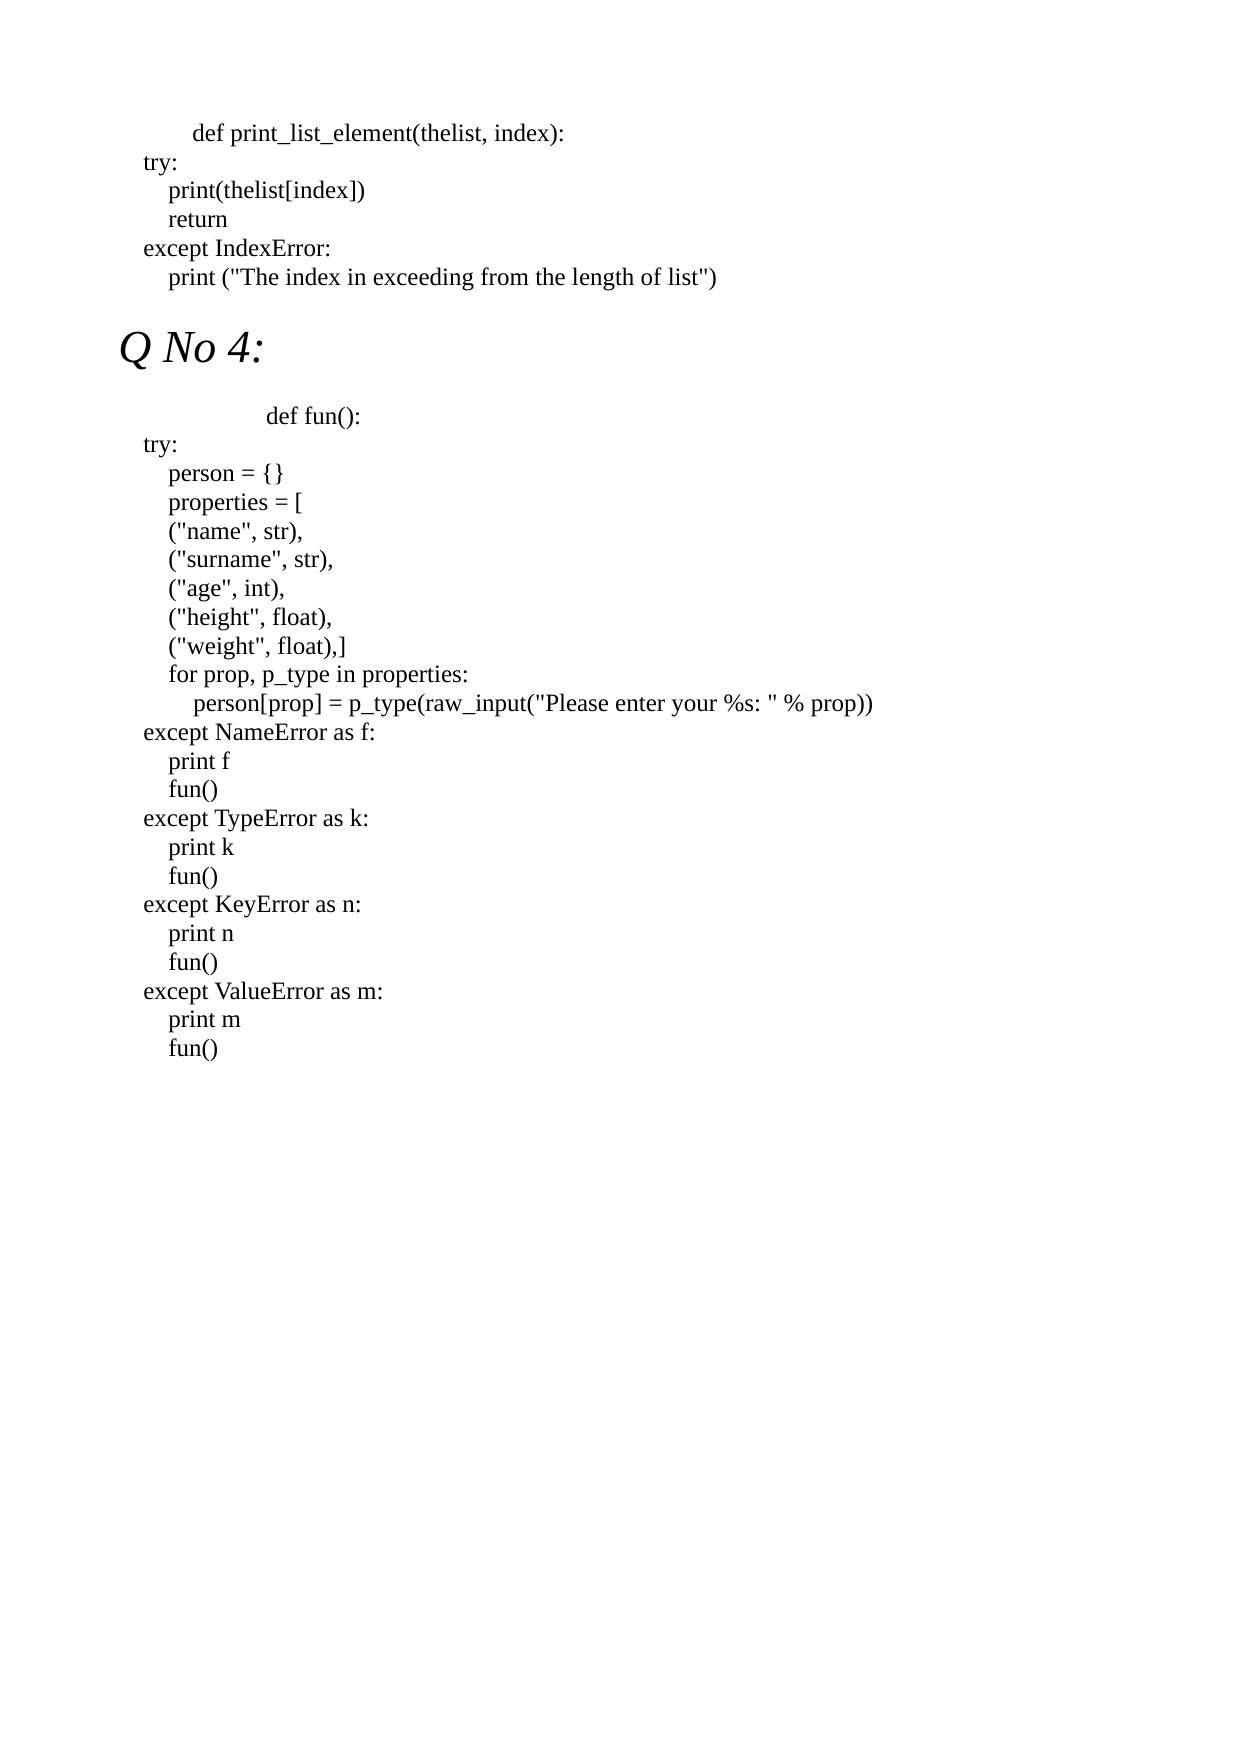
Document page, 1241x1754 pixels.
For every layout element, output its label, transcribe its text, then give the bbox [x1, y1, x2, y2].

text person[prop] = p_type(raw_input("Please enter your %s: " % prop)) [118, 688, 1122, 717]
text print n [118, 918, 1122, 947]
text def fun(): [118, 401, 1122, 429]
text fun() [118, 774, 1122, 803]
text fun() [118, 1033, 1122, 1062]
text for prop, p_type in properties: [118, 659, 1122, 688]
text fun() [118, 947, 1122, 976]
text print ("The index in exceeding from the length of list") [118, 262, 1122, 291]
text person = {} [118, 458, 1122, 487]
text ("height", float), [118, 602, 1122, 631]
text ("name", str), [118, 516, 1122, 544]
text print m [118, 1004, 1122, 1033]
text ("age", int), [118, 573, 1122, 602]
text except TypeError as k: [118, 803, 1122, 832]
text except NameError as f: [118, 717, 1122, 746]
text return [118, 204, 1122, 233]
text ("surname", str), [118, 544, 1122, 573]
text print(thelist[index]) [118, 176, 1122, 204]
text print f [118, 746, 1122, 774]
text properties = [ [118, 487, 1122, 516]
text Q No 4: [118, 319, 1122, 372]
text try: [118, 429, 1122, 458]
text def print_list_element(thelist, index): [118, 118, 1122, 147]
text except KeyError as n: [118, 889, 1122, 918]
text except IndexError: [118, 233, 1122, 262]
text fun() [118, 861, 1122, 889]
text except ValueError as m: [118, 976, 1122, 1004]
text print k [118, 832, 1122, 861]
text try: [118, 147, 1122, 176]
text ("weight", float),] [118, 631, 1122, 659]
